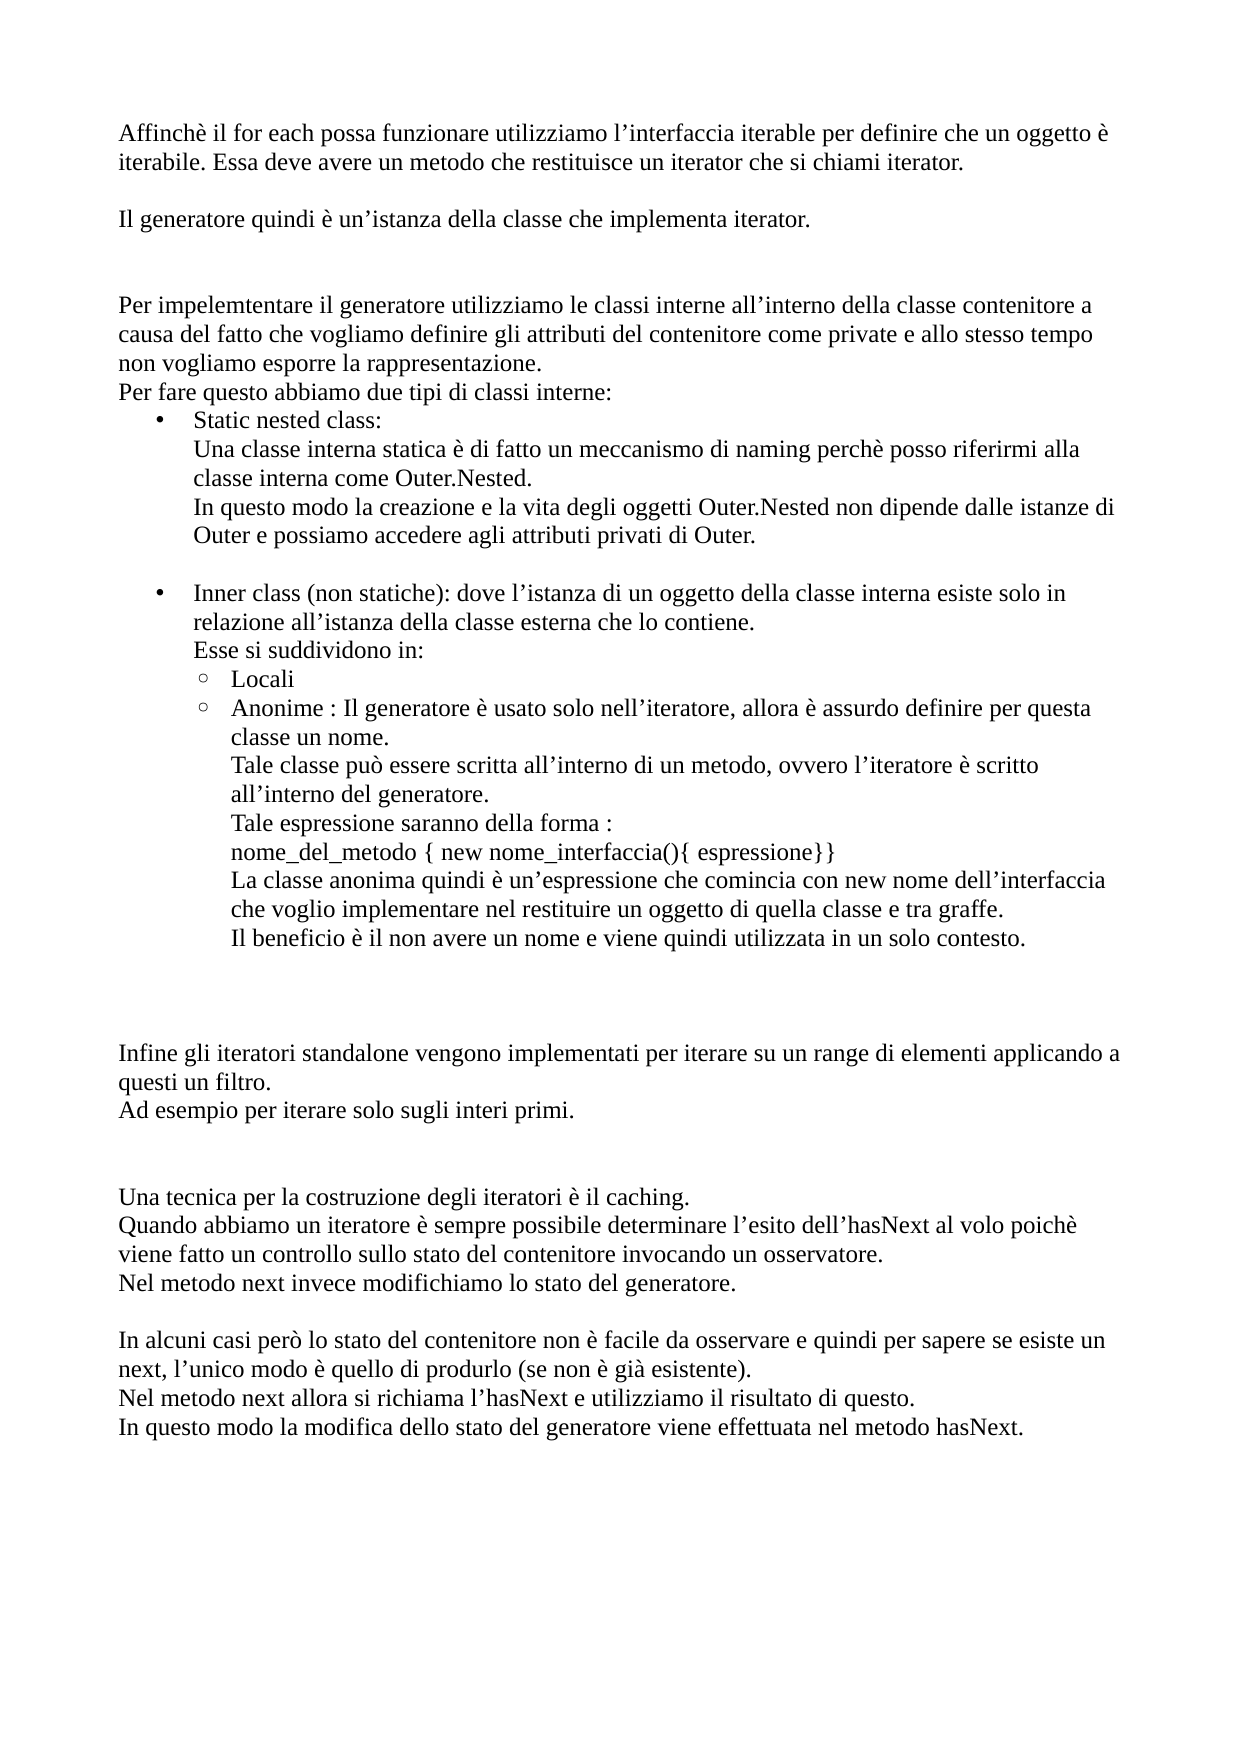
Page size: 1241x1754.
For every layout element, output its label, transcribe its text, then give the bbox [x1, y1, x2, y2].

list Il beneficio è il non avere un nome e viene quindi utilizzata in un solo contesto. [193, 923, 1122, 952]
list Static nested class: [156, 406, 1122, 434]
text Nel metodo next allora si richiama l’hasNext e utilizziamo il risultato di questo. [118, 1383, 1122, 1412]
list Una classe interna statica è di fatto un meccanismo di naming perchè posso riferirmi alla classe interna come Outer.Nested. [156, 434, 1122, 492]
text Affinchè il for each possa funzionare utilizziamo l’interfaccia iterable per definire che un oggetto è iterabile. Essa deve avere un metodo che restituisce un iterator che si chiami iterator. [118, 118, 1122, 176]
list Anonime : Il generatore è usato solo nell’iteratore, allora è assurdo definire per questa classe un nome. [193, 693, 1122, 751]
list Tale espressione saranno della forma : [193, 808, 1122, 837]
text Per impelemtentare il generatore utilizziamo le classi interne all’interno della classe contenitore a causa del fatto che vogliamo definire gli attributi del contenitore come private e allo stesso tempo non vogliamo esporre la rappresentazione. [118, 291, 1122, 377]
list Esse si suddividono in: [156, 636, 1122, 664]
text Nel metodo next invece modifichiamo lo stato del generatore. [118, 1268, 1122, 1297]
text Il generatore quindi è un’istanza della classe che implementa iterator. [118, 204, 1122, 233]
list Locali [193, 664, 1122, 693]
text Per fare questo abbiamo due tipi di classi interne: [118, 377, 1122, 406]
list Inner class (non statiche): dove l’istanza di un oggetto della classe interna esiste solo in relazione all’istanza della classe esterna che lo contiene. [156, 578, 1122, 636]
list La classe anonima quindi è un’espressione che comincia con new nome dell’interfaccia che voglio implementare nel restituire un oggetto di quella classe e tra graffe. [193, 866, 1122, 923]
text In alcuni casi però lo stato del contenitore non è facile da osservare e quindi per sapere se esiste un next, l’unico modo è quello di produrlo (se non è già esistente). [118, 1326, 1122, 1383]
text Quando abbiamo un iteratore è sempre possibile determinare l’esito dell’hasNext al volo poichè viene fatto un controllo sullo stato del contenitore invocando un osservatore. [118, 1211, 1122, 1268]
text Una tecnica per la costruzione degli iteratori è il caching. [118, 1182, 1122, 1211]
text Infine gli iteratori standalone vengono implementati per iterare su un range di elementi applicando a questi un filtro. [118, 1038, 1122, 1096]
text Ad esempio per iterare solo sugli interi primi. [118, 1096, 1122, 1124]
text In questo modo la modifica dello stato del generatore viene effettuata nel metodo hasNext. [118, 1412, 1122, 1441]
list Tale classe può essere scritta all’interno di un metodo, ovvero l’iteratore è scritto all’interno del generatore. [193, 751, 1122, 808]
list nome_del_metodo { new nome_interfaccia(){ espressione}} [193, 837, 1122, 866]
list In questo modo la creazione e la vita degli oggetti Outer.Nested non dipende dalle istanze di Outer e possiamo accedere agli attributi privati di Outer. [156, 492, 1122, 549]
